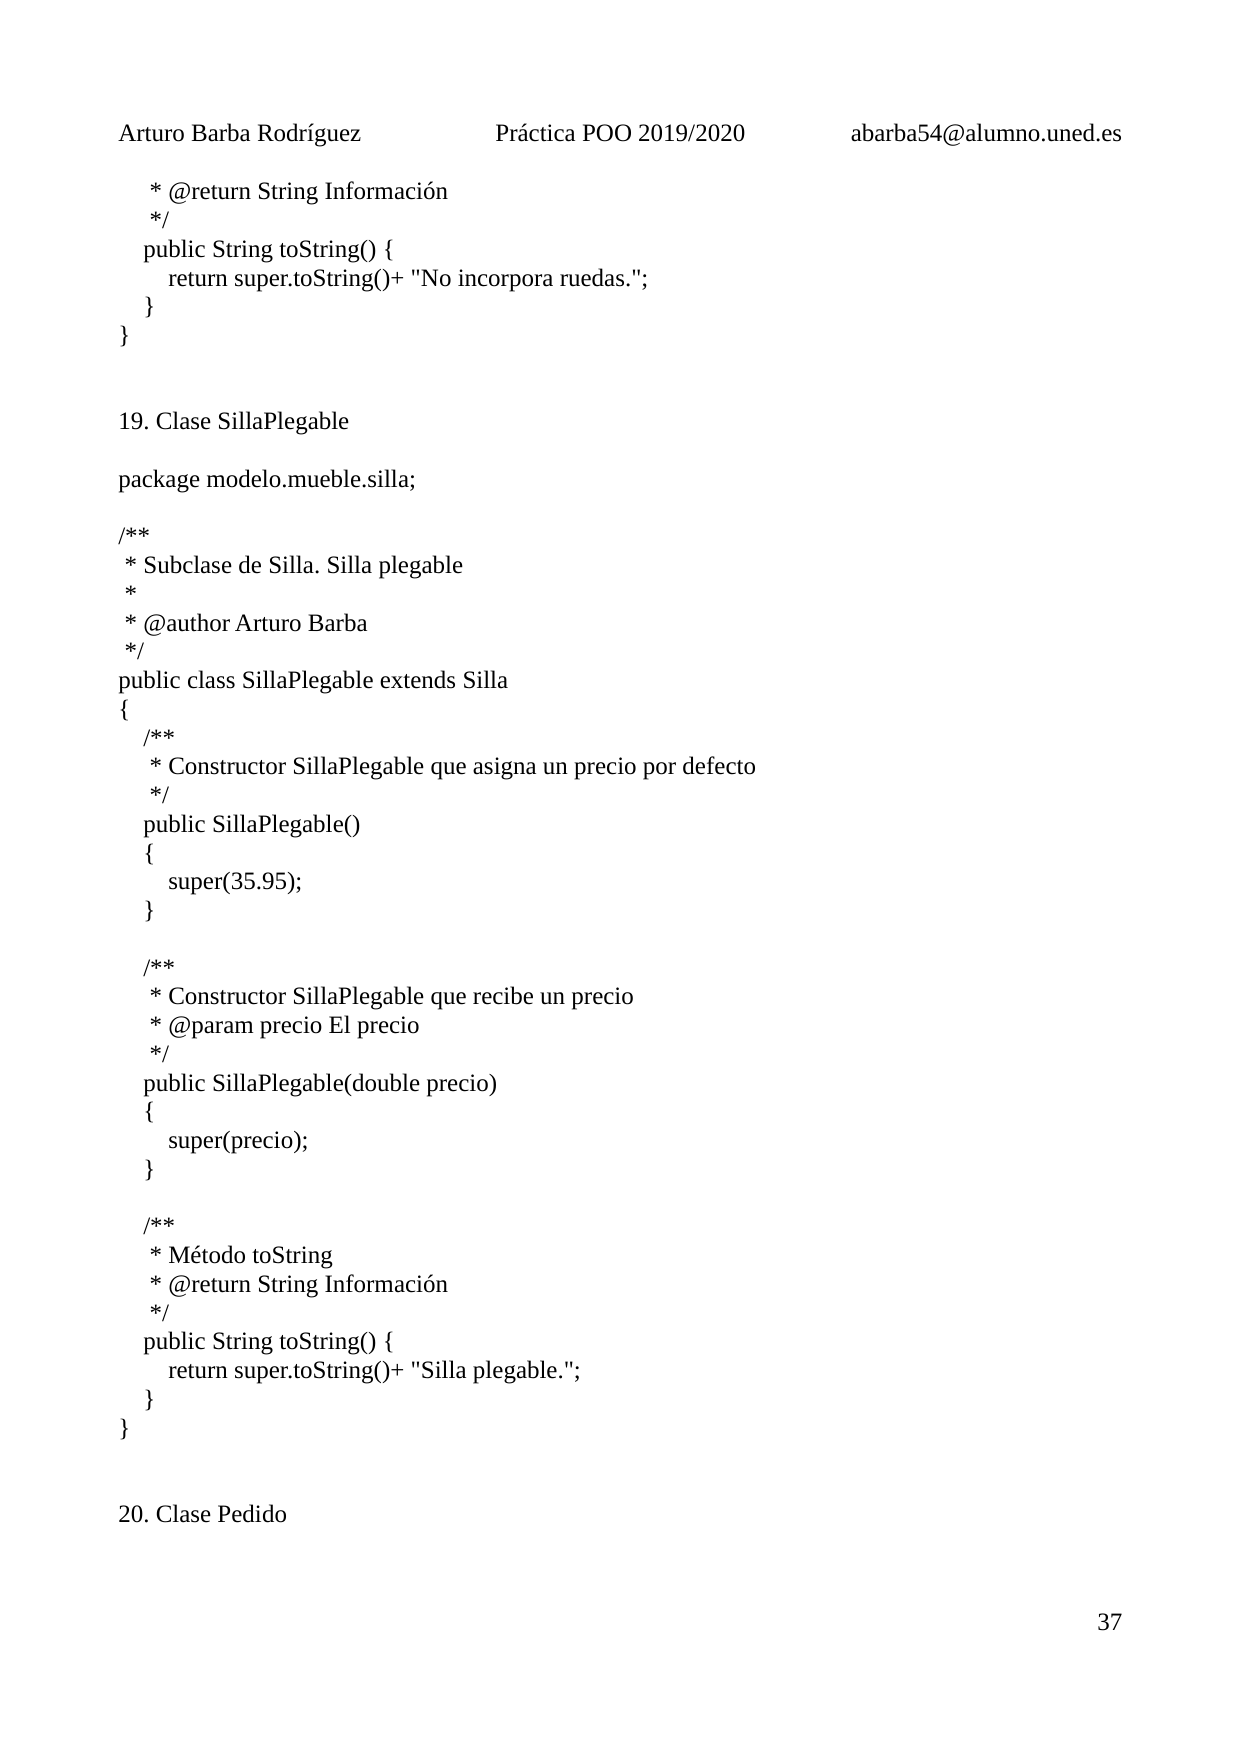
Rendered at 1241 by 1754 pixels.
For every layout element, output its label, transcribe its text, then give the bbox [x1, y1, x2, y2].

text * Constructor SillaPlegable que asigna un precio por defecto [118, 751, 1122, 780]
text */ [118, 1298, 1122, 1326]
text super(35.95); [118, 866, 1122, 895]
text */ [118, 636, 1122, 665]
text * Constructor SillaPlegable que recibe un precio [118, 981, 1122, 1010]
text public String toString() { [118, 1326, 1122, 1355]
text /** [118, 1211, 1122, 1240]
text { [118, 694, 1122, 723]
text return super.toString()+ "Silla plegable."; [118, 1355, 1122, 1384]
text { [118, 1096, 1122, 1125]
text * @return String Información [118, 176, 1122, 205]
text } [118, 895, 1122, 924]
text super(precio); [118, 1125, 1122, 1154]
text return super.toString()+ "No incorpora ruedas."; [118, 263, 1122, 291]
text * @return String Información [118, 1269, 1122, 1298]
text } [118, 1413, 1122, 1441]
text * @param precio El precio [118, 1010, 1122, 1039]
text } [118, 1154, 1122, 1183]
text public SillaPlegable() [118, 809, 1122, 838]
text * Método toString [118, 1240, 1122, 1269]
text } [118, 1384, 1122, 1413]
text */ [118, 205, 1122, 234]
text { [118, 838, 1122, 866]
text 19. Clase SillaPlegable [118, 406, 1122, 435]
text /** [118, 521, 1122, 550]
text } [118, 320, 1122, 349]
text } [118, 291, 1122, 320]
text public String toString() { [118, 234, 1122, 263]
text /** [118, 953, 1122, 981]
text package modelo.mueble.silla; [118, 464, 1122, 493]
text * Subclase de Silla. Silla plegable [118, 550, 1122, 579]
text */ [118, 780, 1122, 809]
text /** [118, 723, 1122, 751]
text public SillaPlegable(double precio) [118, 1068, 1122, 1096]
text * @author Arturo Barba [118, 608, 1122, 636]
text public class SillaPlegable extends Silla [118, 665, 1122, 694]
text * [118, 579, 1122, 608]
text */ [118, 1039, 1122, 1068]
text 20. Clase Pedido [118, 1499, 1122, 1528]
